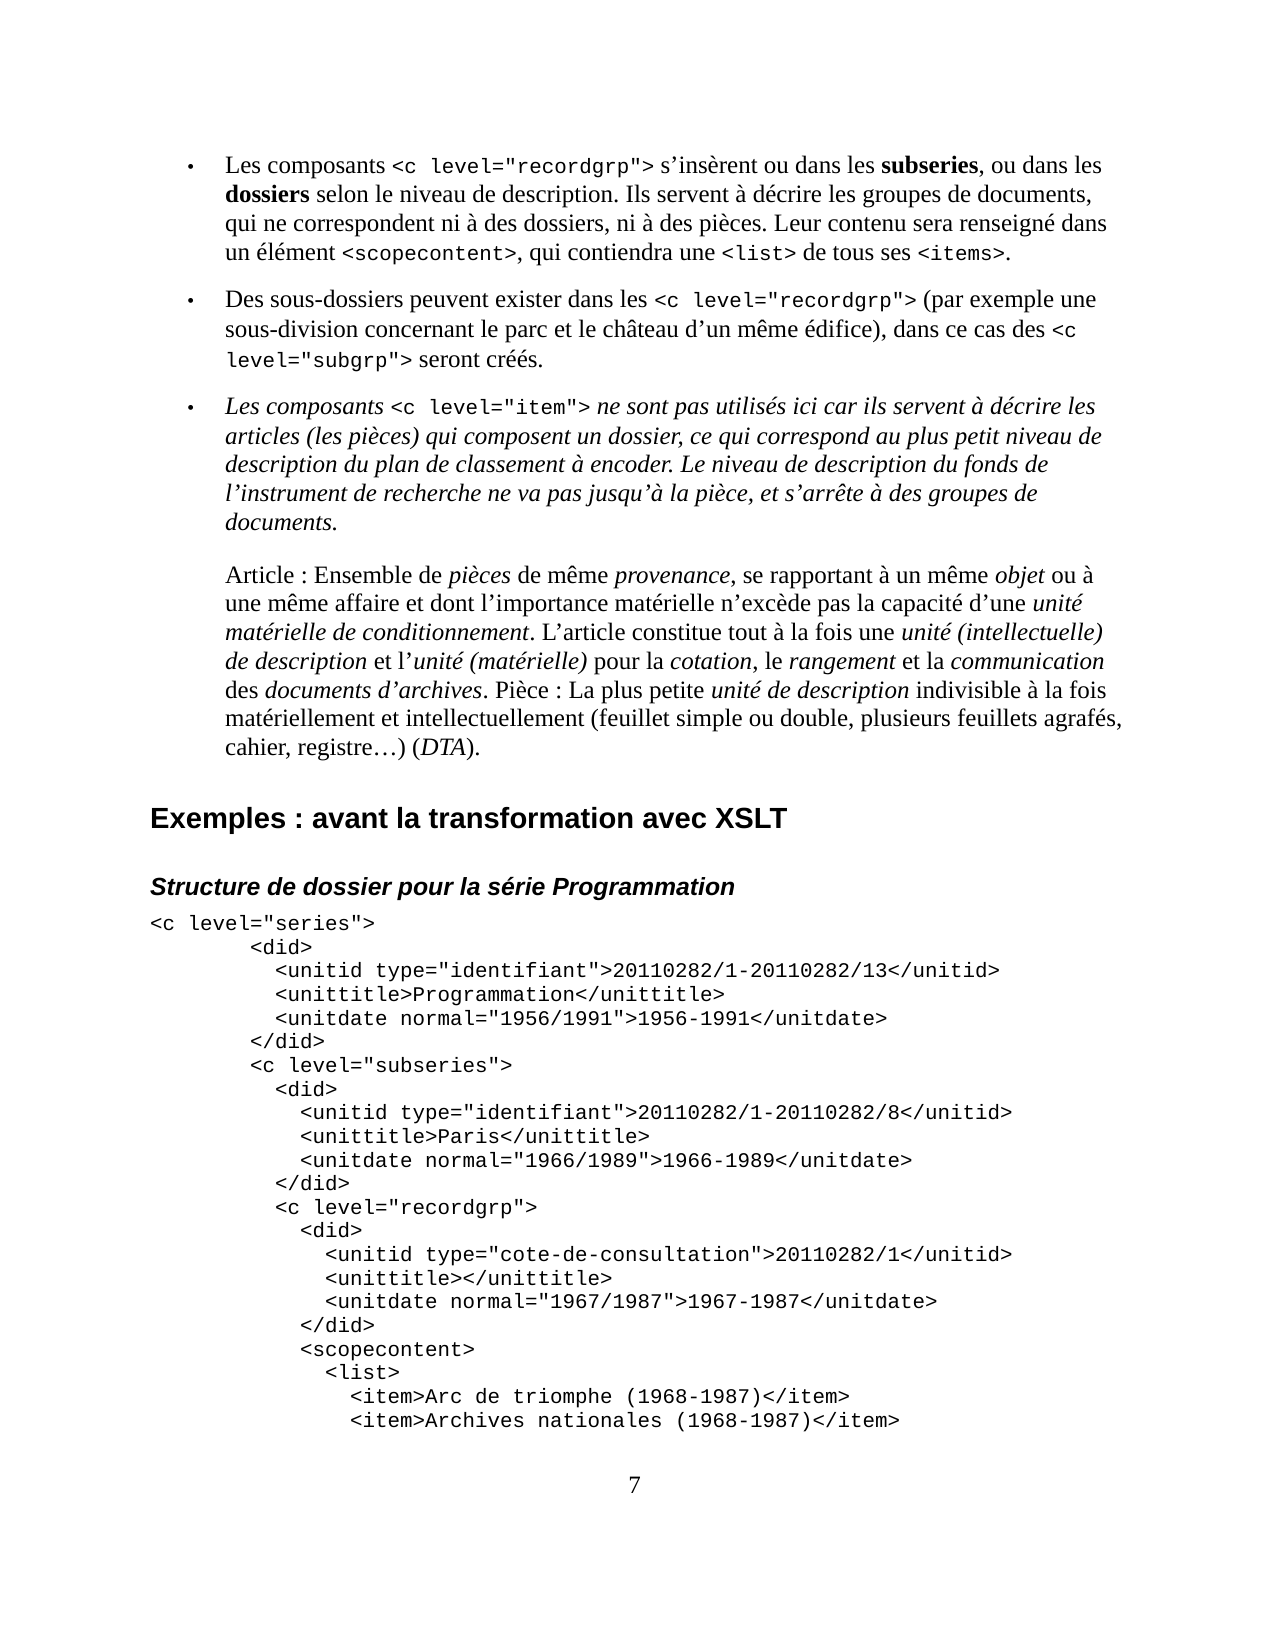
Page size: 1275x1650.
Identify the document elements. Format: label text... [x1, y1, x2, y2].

text <c level="recordgrp"> [150, 1197, 1125, 1221]
text <unitdate normal="1966/1989">1966-1989</unitdate> [150, 1149, 1125, 1173]
subtitle Structure de dossier pour la série Programmation [150, 872, 1125, 901]
list Les composants <c level="item"> ne sont pas utilisés ici car ils servent à décrire les articles (les pièces) qui composent un dossier, ce qui correspond au plus petit niveau de description du plan de classement à encoder. Le niveau de description du fonds de l’instrument de recherche ne va pas jusqu’à la pièce, et s’arrête à des groupes de documents. [187, 391, 1125, 536]
list Des sous-dossiers peuvent exister dans les <c level="recordgrp"> (par exemple une sous-division concernant le parc et le château d’un même édifice), dans ce cas des <c level="subgrp"> seront créés. [187, 284, 1125, 373]
text <item>Arc de triomphe (1968-1987)</item> [150, 1386, 1125, 1410]
subtitle Exemples : avant la transformation avec XSLT [150, 801, 1125, 834]
text <unittitle>Programmation</unittitle> [150, 984, 1125, 1008]
text </did> [150, 1173, 1125, 1197]
text <did> [150, 937, 1125, 960]
text <c level="subseries"> [150, 1055, 1125, 1079]
text </did> [150, 1315, 1125, 1339]
text <unitid type="identifiant">20110282/1-20110282/13</unitid> [150, 960, 1125, 984]
list Article : Ensemble de pièces de même provenance, se rapportant à un même objet ou à une même affaire et dont l’importance matérielle n’excède pas la capacité d’une unité matérielle de conditionnement. L’article constitue tout à la fois une unité (intellectuelle) de description et l’unité (matérielle) pour la cotation, le rangement et la communication des documents d’archives. Pièce : La plus petite unité de description indivisible à la fois matériellement et intellectuellement (feuillet simple ou double, plusieurs feuillets agrafés, cahier, registre…) (DTA). [225, 560, 1125, 761]
text <c level="series"> [150, 913, 1125, 937]
text <unittitle>Paris</unittitle> [150, 1126, 1125, 1149]
text <did> [150, 1221, 1125, 1244]
text </did> [150, 1031, 1125, 1055]
text <unitid type="identifiant">20110282/1-20110282/8</unitid> [150, 1102, 1125, 1126]
text <unitid type="cote-de-consultation">20110282/1</unitid> [150, 1244, 1125, 1268]
text <scopecontent> [150, 1339, 1125, 1362]
text <item>Archives nationales (1968-1987)</item> [150, 1410, 1125, 1433]
list Les composants <c level="recordgrp"> s’insèrent ou dans les subseries, ou dans les dossiers selon le niveau de description. Ils servent à décrire les groupes de documents, qui ne correspondent ni à des dossiers, ni à des pièces. Leur contenu sera renseigné dans un élément <scopecontent>, qui contiendra une <list> de tous ses <items>. [187, 150, 1125, 267]
text <unittitle></unittitle> [150, 1268, 1125, 1291]
text <did> [150, 1079, 1125, 1102]
text <list> [150, 1362, 1125, 1386]
text <unitdate normal="1956/1991">1956-1991</unitdate> [150, 1008, 1125, 1031]
text <unitdate normal="1967/1987">1967-1987</unitdate> [150, 1291, 1125, 1315]
